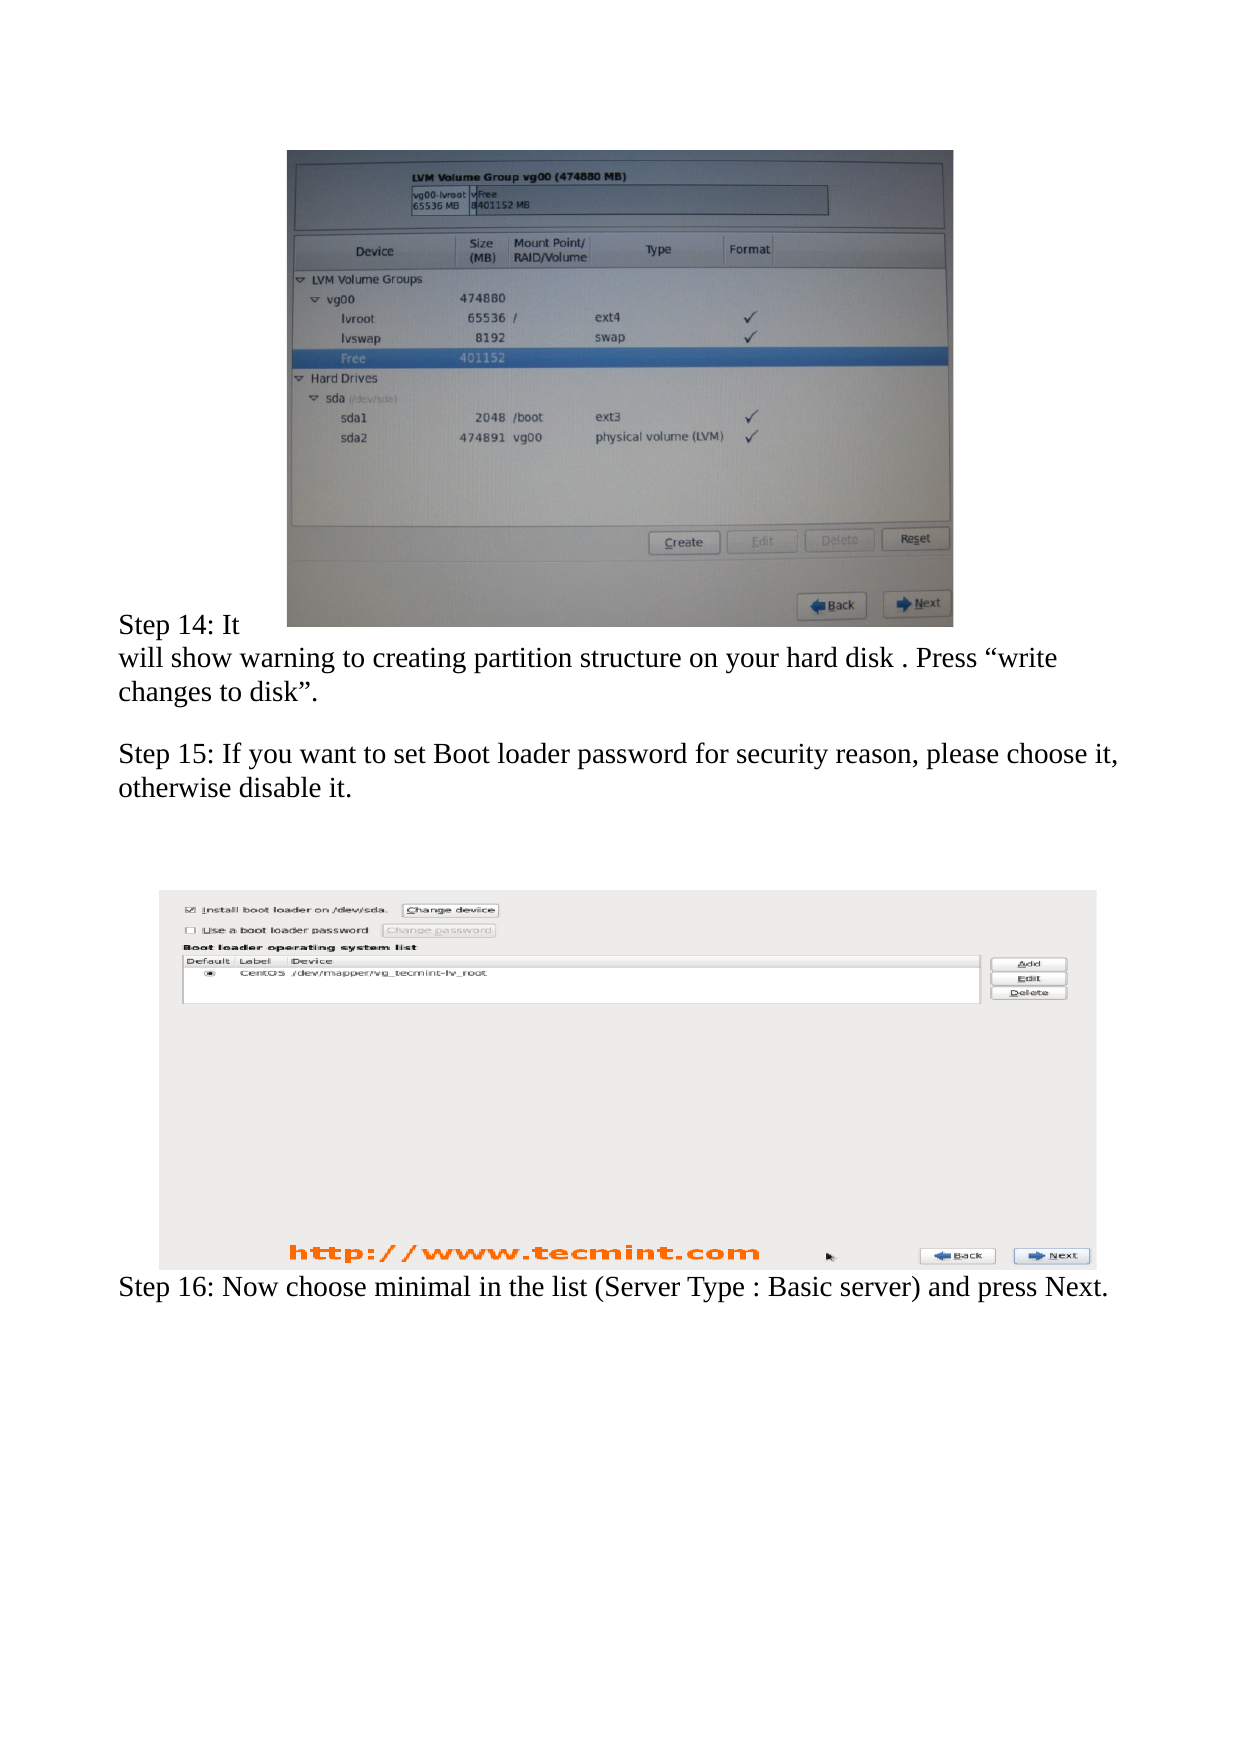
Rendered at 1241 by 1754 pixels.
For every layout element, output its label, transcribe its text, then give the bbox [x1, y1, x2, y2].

text Step 15: If you want to set Boot loader password for security reason, please choose it, otherwise disable it. [118, 736, 1122, 803]
picture [286, 150, 954, 627]
text Step 16: Now choose minimal in the list (Server Type : Basic server) and press Next. [118, 1264, 1122, 1303]
picture [159, 890, 1097, 1270]
text Step 14: It will show warning to creating partition structure on your hard disk . Press “write changes to disk”. [118, 607, 1122, 707]
